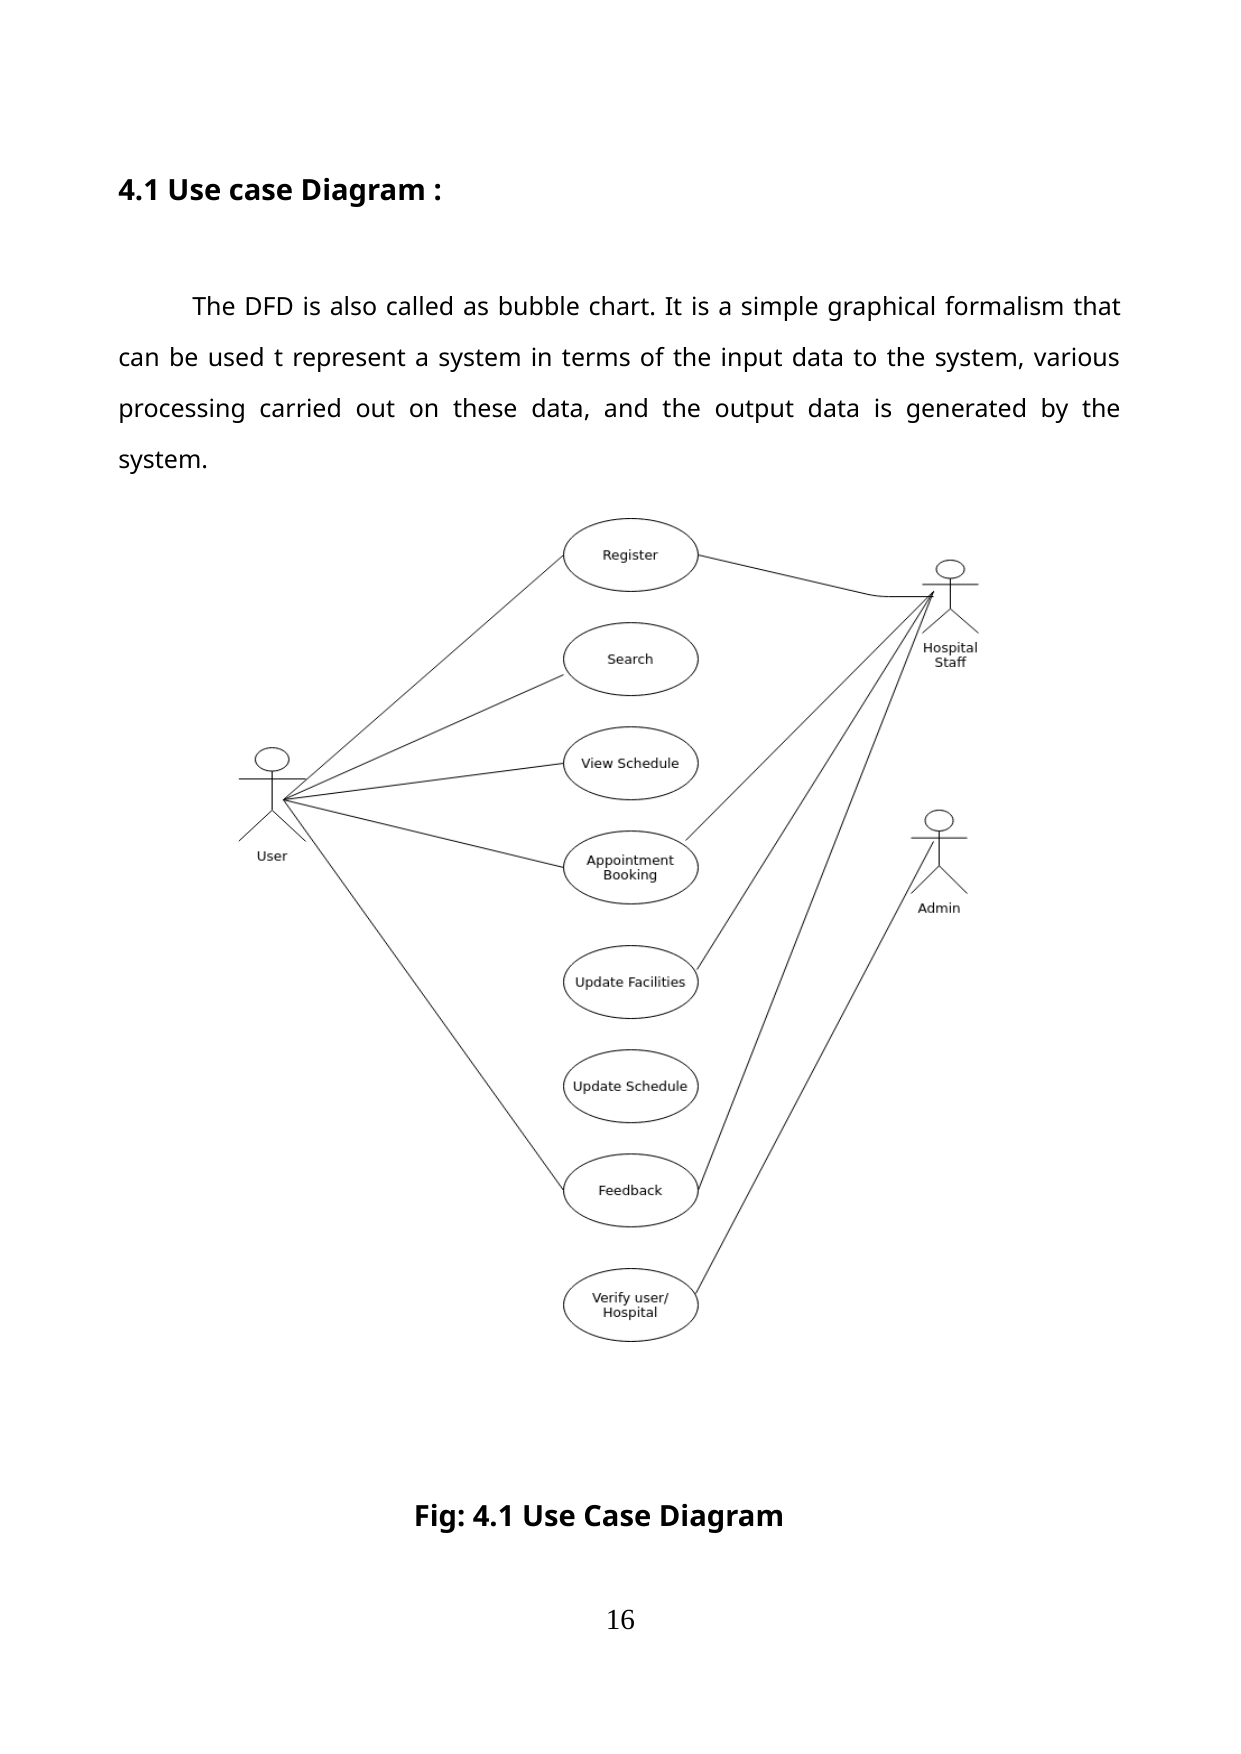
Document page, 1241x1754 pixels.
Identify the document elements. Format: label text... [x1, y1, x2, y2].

text The DFD is also called as bubble chart. It is a simple graphical formalism that can be used t represent a system in terms of the input data to the system, various processing carried out on these data, and the output data is generated by the system. [118, 288, 1122, 475]
text 4.1 Use case Diagram : [118, 169, 1122, 209]
picture [238, 518, 979, 1342]
text Fig: 4.1 Use Case Diagram [118, 1495, 1122, 1535]
